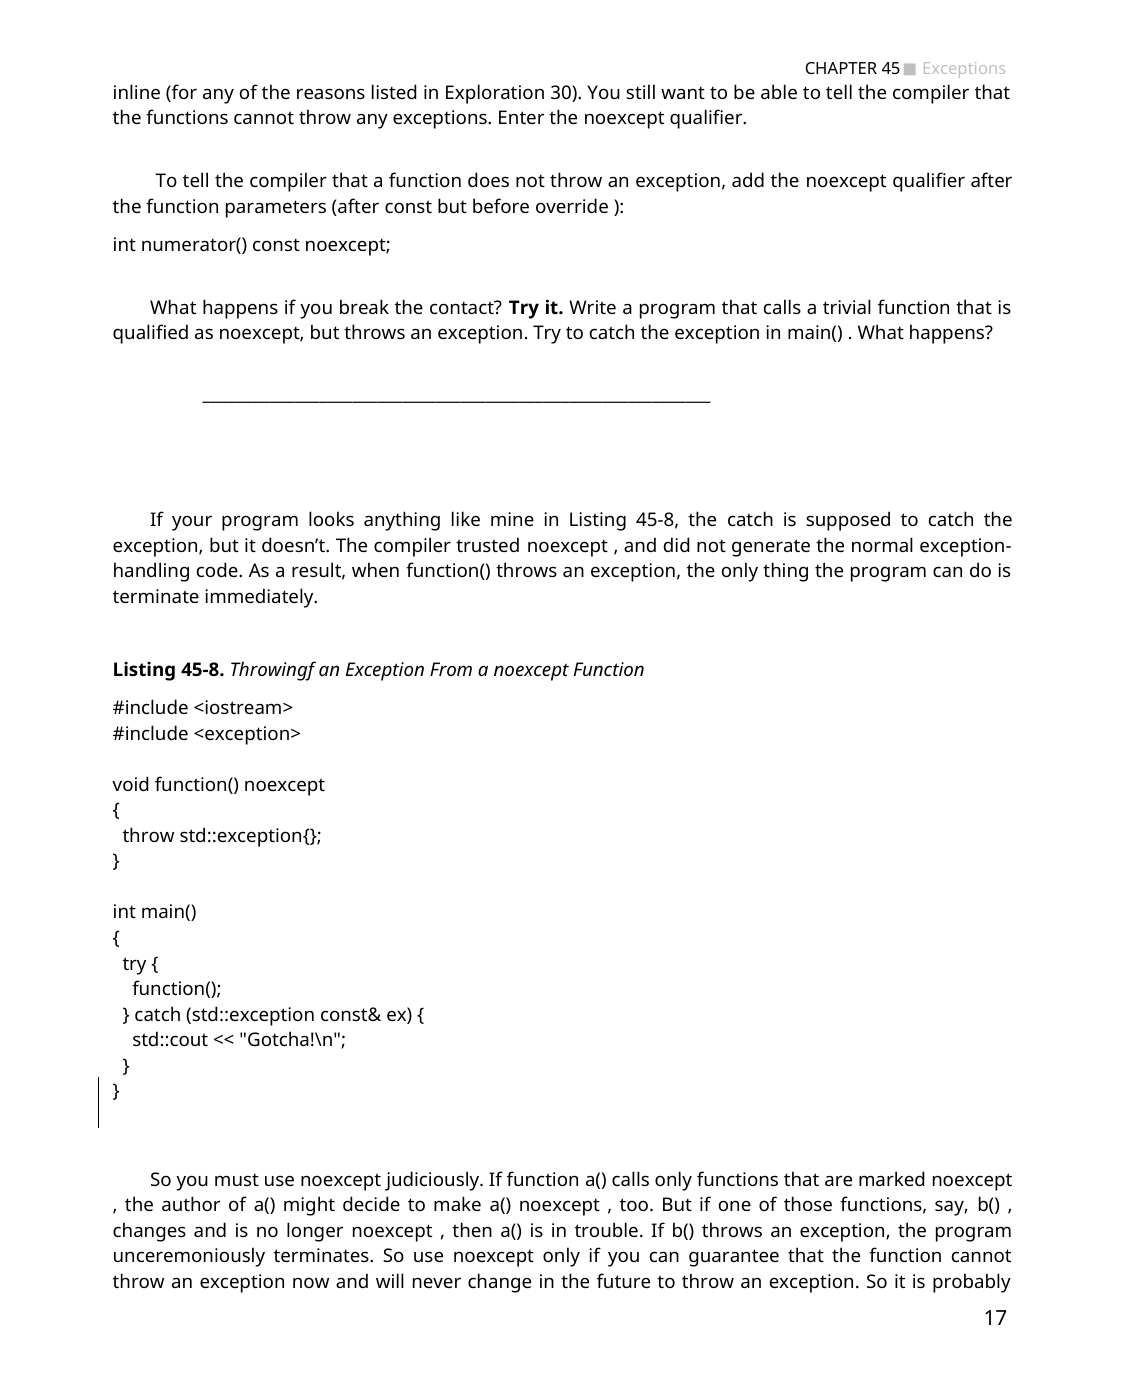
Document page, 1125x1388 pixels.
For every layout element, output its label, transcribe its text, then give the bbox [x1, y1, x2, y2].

text int main() [112, 899, 1012, 924]
text } [112, 1077, 1012, 1128]
text void function() noexcept [112, 771, 1012, 797]
text } catch (std::exception const& ex) { [112, 1001, 1012, 1026]
text } [112, 848, 1012, 873]
text What happens if you break the contact? Try it. Write a program that calls a trivial function that is qualified as noexcept, but throws an exception. Try to catch the exception in main() . What happens? [112, 294, 1012, 345]
text So you must use noexcept judiciously. If function a() calls only functions that are marked noexcept , the author of a() might decide to make a() noexcept , too. But if one of those functions, say, b() , changes and is no longer noexcept , then a() is in trouble. If b() throws an exception, the program unceremoniously terminates. So use noexcept only if you can guarantee that the function cannot throw an exception now and will never change in the future to throw an exception. So it is probably [112, 1166, 1012, 1293]
text function(); [112, 975, 1012, 1001]
text inline (for any of the reasons listed in Exploration 30). You still want to be able to tell the compiler that the functions cannot throw any exceptions. Enter the noexcept qualifier. [112, 79, 1012, 130]
text { [112, 797, 1012, 822]
text int numerator() const noexcept; [112, 231, 1012, 257]
list _____________________________________________________________ [202, 381, 1012, 406]
text If your program looks anything like mine in Listing 45-8, the catch is supposed to catch the exception, but it doesn’t. The compiler trusted noexcept , and did not generate the normal exception-handling code. As a result, when function() throws an exception, the only thing the program can do is terminate immediately. [112, 507, 1012, 609]
text Listing 45-8. Throwingf an Exception From a noexcept Function [112, 657, 1012, 682]
text To tell the compiler that a function does not throw an exception, add the noexcept qualifier after the function parameters (after const but before override ): [112, 167, 1012, 218]
text #include <exception> [112, 720, 1012, 746]
text { [112, 924, 1012, 950]
text std::cout << "Gotcha!\n"; [112, 1026, 1012, 1052]
text #include <iostream> [112, 694, 1012, 720]
text throw std::exception{}; [112, 822, 1012, 848]
text } [112, 1052, 1012, 1077]
text try { [112, 950, 1012, 975]
